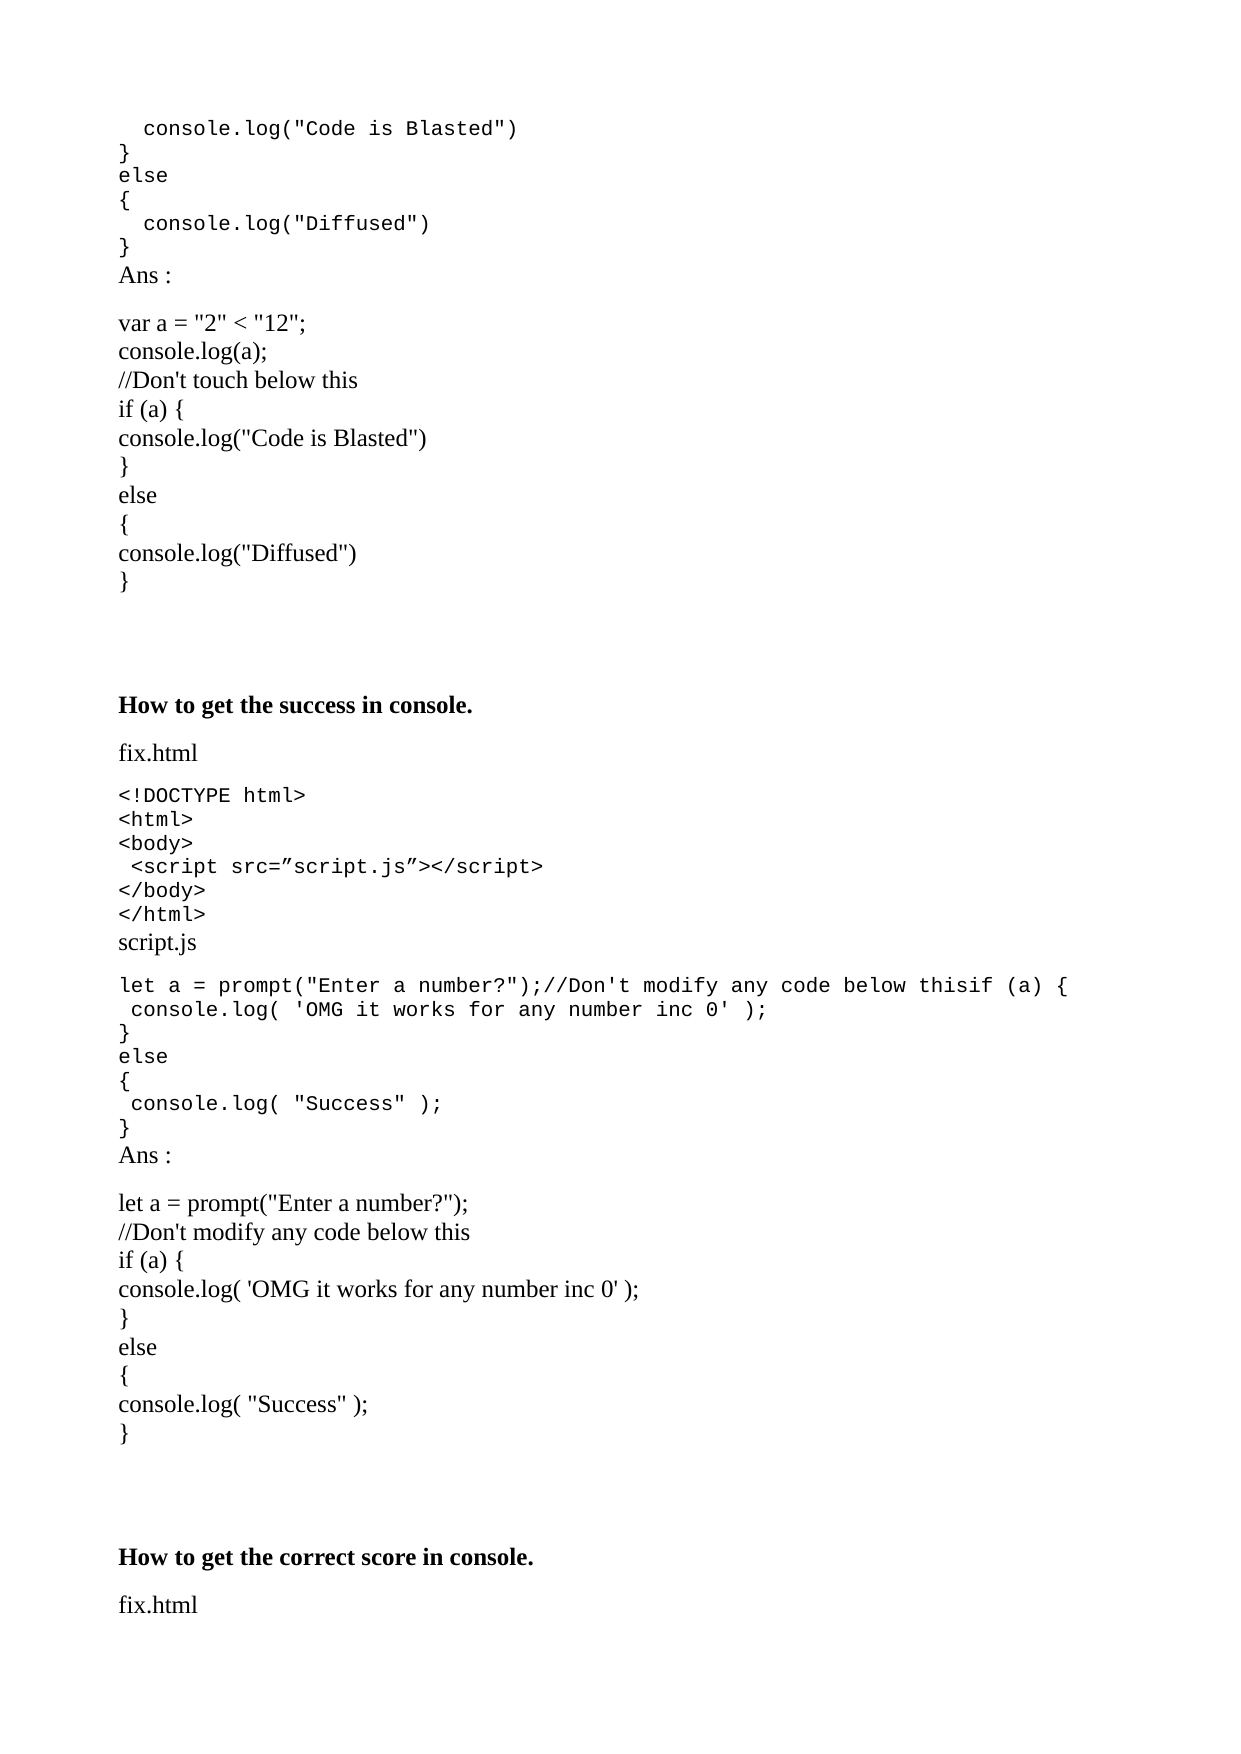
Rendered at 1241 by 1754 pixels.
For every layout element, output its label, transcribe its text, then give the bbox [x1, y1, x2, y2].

text Ans : [118, 1141, 1122, 1169]
text console.log("Code is Blasted") [118, 118, 1122, 142]
text else [118, 165, 1122, 189]
text console.log("Diffused") [118, 538, 1122, 566]
text if (a) { [118, 1246, 1122, 1274]
text </html> [118, 904, 1122, 927]
text <script src=”script.js”></script> [118, 856, 1122, 880]
text { [118, 1361, 1122, 1389]
text console.log( "Success" ); [118, 1389, 1122, 1418]
text script.js [118, 927, 1122, 956]
text else [118, 1332, 1122, 1361]
text </body> [118, 880, 1122, 904]
text } [118, 1117, 1122, 1141]
text let a = prompt("Enter a number?"); [118, 1188, 1122, 1217]
text { [118, 189, 1122, 213]
text { [118, 1069, 1122, 1093]
text //Don't modify any code below this [118, 1217, 1122, 1246]
text if (a) { [118, 394, 1122, 423]
text else [118, 480, 1122, 509]
text } [118, 142, 1122, 165]
text console.log("Code is Blasted") [118, 423, 1122, 451]
text <html> [118, 809, 1122, 833]
text else [118, 1046, 1122, 1069]
text <!DOCTYPE html> [118, 786, 1122, 809]
text //Don't touch below this [118, 365, 1122, 394]
text } [118, 1022, 1122, 1046]
text How to get the success in console. [118, 690, 1122, 719]
text <body> [118, 833, 1122, 856]
text } [118, 451, 1122, 480]
text console.log( "Success" ); [118, 1093, 1122, 1117]
text Ans : [118, 260, 1122, 289]
text fix.html [118, 1590, 1122, 1618]
text } [118, 1418, 1122, 1447]
text } [118, 566, 1122, 595]
text } [118, 236, 1122, 260]
text fix.html [118, 738, 1122, 767]
text How to get the correct score in console. [118, 1542, 1122, 1571]
text { [118, 509, 1122, 538]
text let a = prompt("Enter a number?");//Don't modify any code below thisif (a) { [118, 975, 1122, 999]
text } [118, 1303, 1122, 1332]
text var a = "2" < "12"; [118, 308, 1122, 336]
text console.log(a); [118, 336, 1122, 365]
text console.log("Diffused") [118, 213, 1122, 236]
text console.log( 'OMG it works for any number inc 0' ); [118, 999, 1122, 1022]
text console.log( 'OMG it works for any number inc 0' ); [118, 1274, 1122, 1303]
